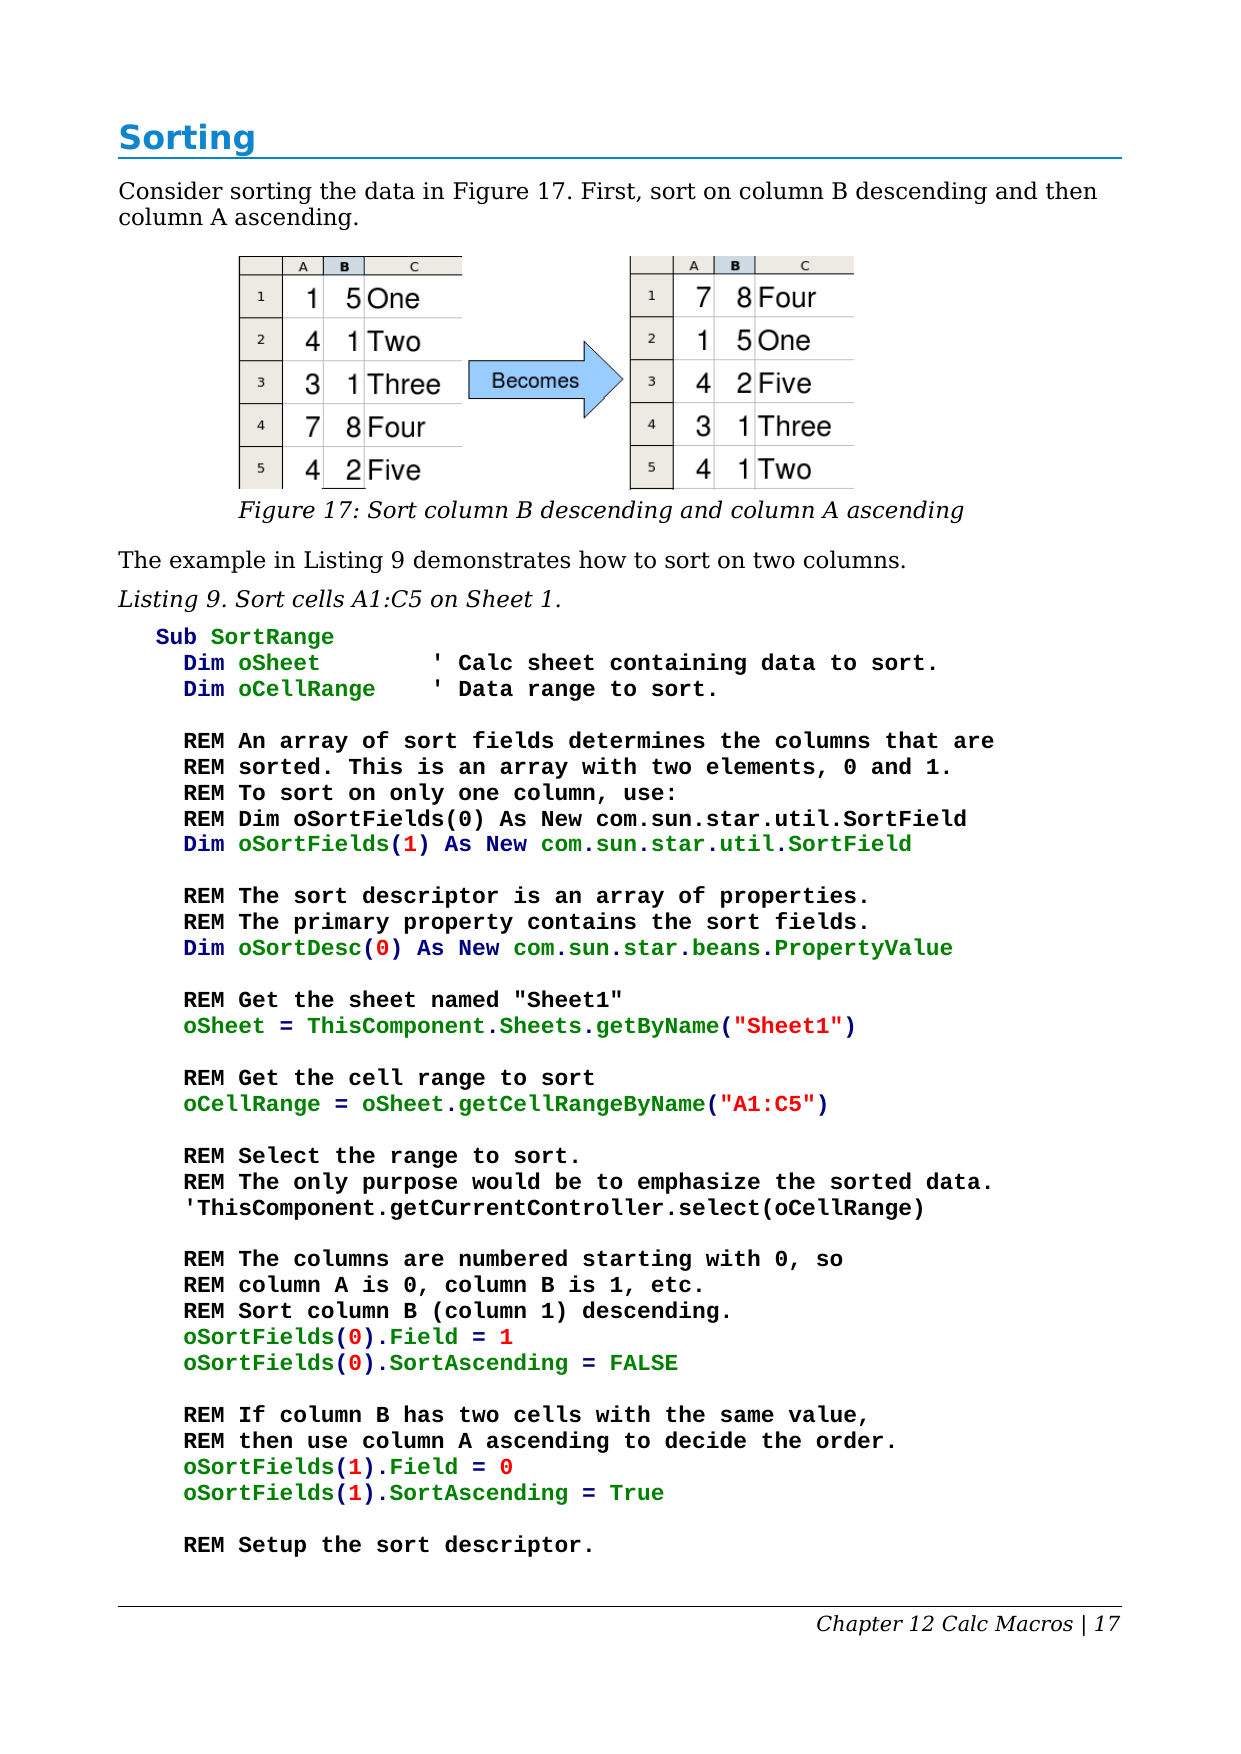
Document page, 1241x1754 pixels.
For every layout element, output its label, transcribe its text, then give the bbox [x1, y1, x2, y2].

picture [238, 256, 855, 491]
text REM sorted. This is an array with two elements, 0 and 1. [156, 755, 1092, 781]
text oCellRange = oSheet.getCellRangeByName("A1:C5") [156, 1092, 1092, 1118]
text Consider sorting the data in Figure 17. First, sort on column B descending and then column A ascending. [118, 178, 1122, 231]
text Dim oSortFields(1) As New com.sun.star.util.SortField [156, 833, 1092, 859]
text oSortFields(0).SortAscending = FALSE [156, 1352, 1092, 1377]
text oSortFields(1).SortAscending = True [156, 1481, 1092, 1507]
text REM An array of sort fields determines the columns that are [156, 729, 1092, 755]
text oSheet = ThisComponent.Sheets.getByName("Sheet1") [156, 1014, 1092, 1040]
text REM Get the sheet named "Sheet1" [156, 988, 1092, 1014]
list Listing 9. Sort cells A1:C5 on Sheet 1. [118, 586, 1122, 613]
text REM Select the range to sort. [156, 1144, 1092, 1170]
text REM Sort column B (column 1) descending. [156, 1300, 1092, 1326]
text REM Dim oSortFields(0) As New com.sun.star.util.SortField [156, 807, 1092, 833]
text REM Setup the sort descriptor. [156, 1533, 1092, 1559]
text oSortFields(0).Field = 1 [156, 1326, 1092, 1352]
text Dim oSheet ' Calc sheet containing data to sort. [156, 651, 1092, 677]
text REM The columns are numbered starting with 0, so [156, 1248, 1092, 1274]
text REM To sort on only one column, use: [156, 781, 1092, 807]
text 'ThisComponent.getCurrentController.select(oCellRange) [156, 1196, 1092, 1222]
text The example in Listing 9 demonstrates how to sort on two columns. [118, 547, 1122, 574]
text REM If column B has two cells with the same value, [156, 1403, 1092, 1429]
text REM The primary property contains the sort fields. [156, 911, 1092, 937]
text Sub SortRange [156, 625, 1092, 651]
text Dim oSortDesc(0) As New com.sun.star.beans.PropertyValue [156, 937, 1092, 962]
text REM column A is 0, column B is 1, etc. [156, 1274, 1092, 1300]
text Dim oCellRange ' Data range to sort. [156, 677, 1092, 703]
text REM The only purpose would be to emphasize the sorted data. [156, 1170, 1092, 1196]
subtitle Sorting [118, 118, 1122, 157]
text REM then use column A ascending to decide the order. [156, 1429, 1092, 1455]
text REM The sort descriptor is an array of properties. [156, 885, 1092, 911]
text Figure 17: Sort column B descending and column A ascending [238, 497, 1002, 523]
text REM Get the cell range to sort [156, 1066, 1092, 1092]
text oSortFields(1).Field = 0 [156, 1455, 1092, 1481]
